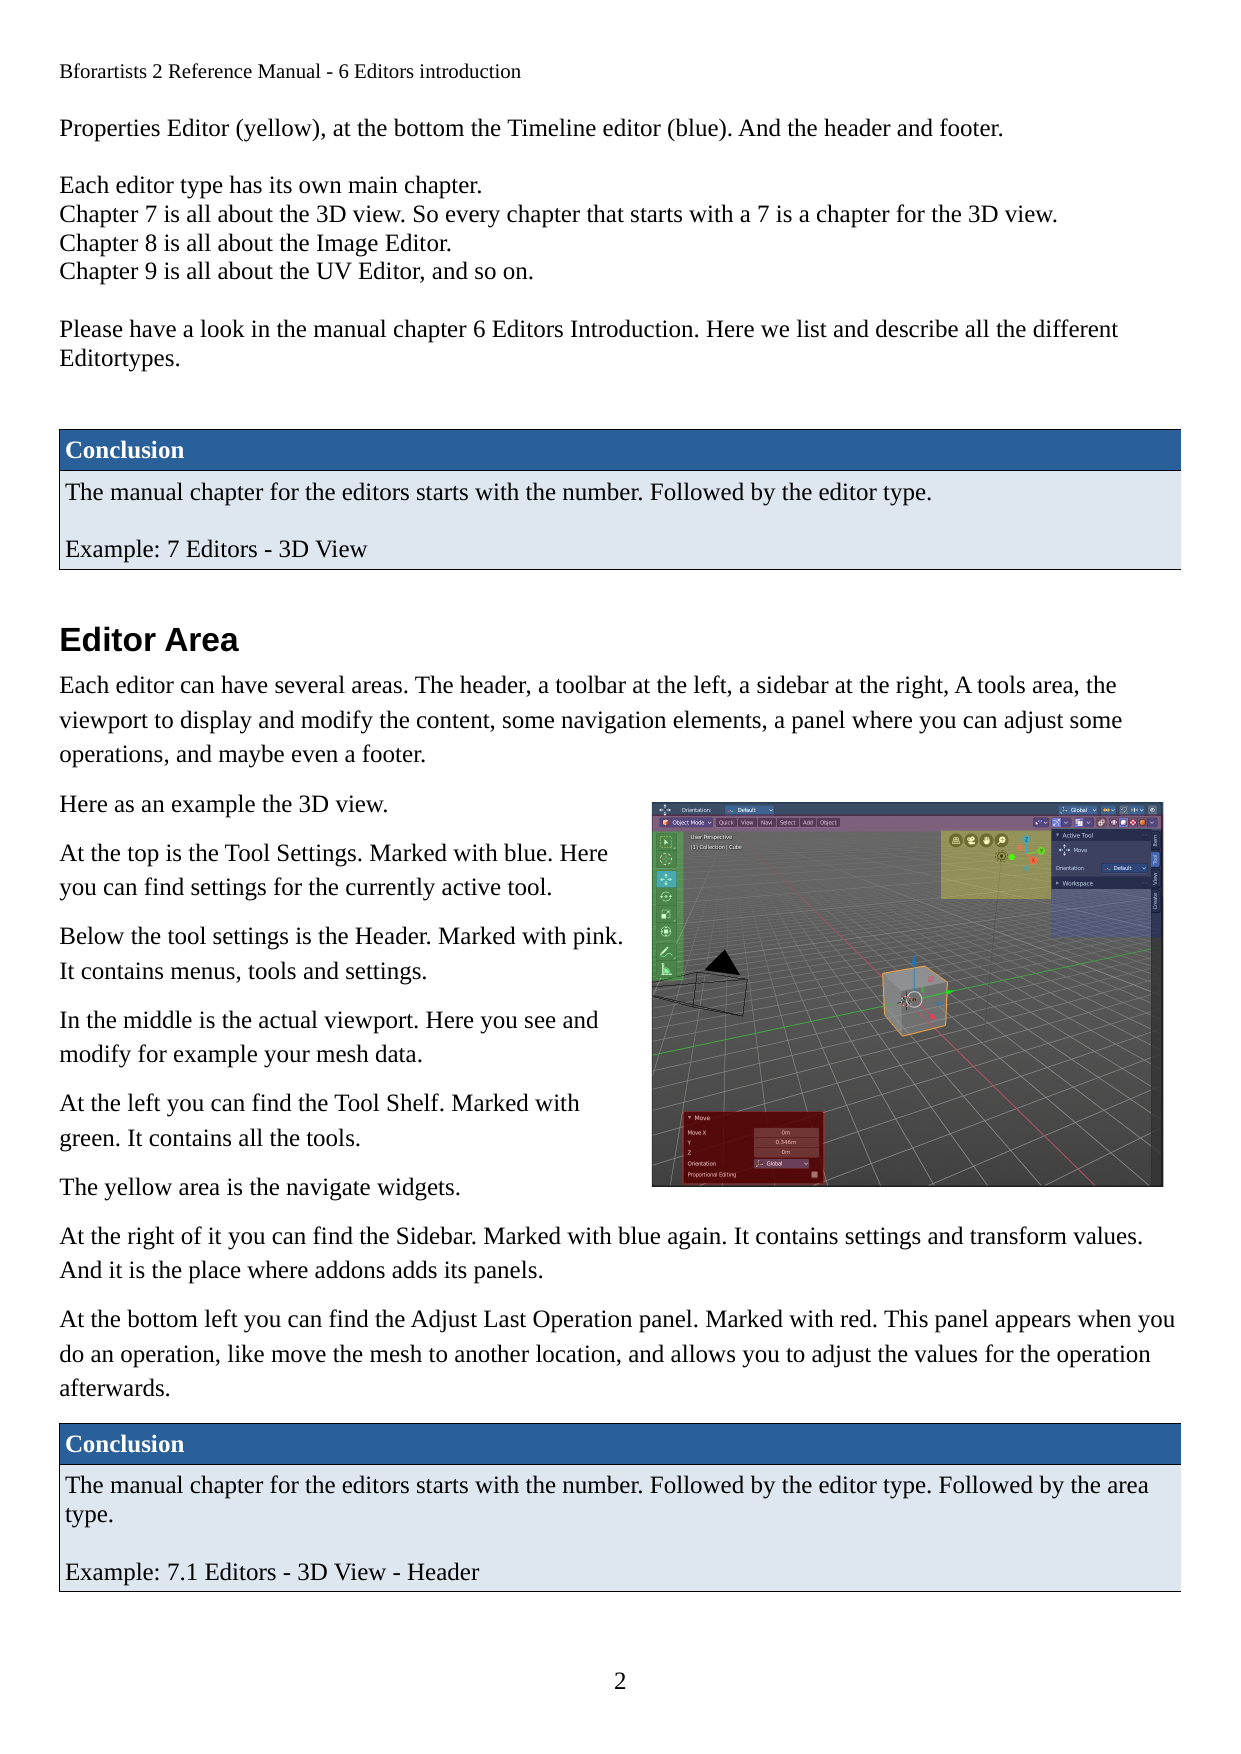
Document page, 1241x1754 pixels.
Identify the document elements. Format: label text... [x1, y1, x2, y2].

table_header Conclusion [60, 430, 1181, 470]
table_header Conclusion [60, 1424, 1181, 1464]
text At the top is the Tool Settings. Marked with blue. Here you can find settings for the currently active tool. [59, 838, 651, 901]
text Please have a look in the manual chapter 6 Editors Introduction. Here we list and describe all the different Editortypes. [59, 314, 1181, 371]
text Chapter 7 is all about the 3D view. So every chapter that starts with a 7 is a chapter for the 3D view. [59, 199, 1181, 228]
text The yellow area is the navigate widgets. [59, 1172, 1181, 1201]
text At the left you can find the Tool Shelf. Marked with green. It contains all the tools. [59, 1088, 651, 1152]
text Properties Editor (yellow), at the bottom the Timeline editor (blue). And the header and footer. [59, 113, 1181, 141]
text At the bottom left you can find the Adjust Last Operation panel. Marked with red. This panel appears when you do an operation, like move the mesh to another location, and allows you to adjust the values for the operation afterwards. [59, 1304, 1181, 1402]
table_cell The manual chapter for the editors starts with the number. Followed by the editor type. Example: 7 Editors - 3D View [60, 471, 1181, 569]
table_cell The manual chapter for the editors starts with the number. Followed by the editor type. Followed by the area type. Example: 7.1 Editors - 3D View - Header [60, 1465, 1181, 1591]
text Each editor type has its own main chapter. [59, 170, 1181, 199]
subtitle Editor Area [59, 619, 1181, 658]
text Chapter 9 is all about the UV Editor, and so on. [59, 256, 1181, 285]
text Here as an example the 3D view. [59, 789, 1181, 817]
text In the middle is the actual viewport. Here you see and modify for example your mesh data. [59, 1005, 651, 1068]
text Below the tool settings is the Header. Marked with pink. It contains menus, tools and settings. [59, 921, 651, 984]
text At the right of it you can find the Sidebar. Marked with blue again. It contains settings and transform values. And it is the place where addons adds its panels. [59, 1221, 1181, 1284]
text Chapter 8 is all about the Image Editor. [59, 228, 1181, 256]
text Each editor can have several areas. The header, a toolbar at the left, a sidebar at the right, A tools area, the viewport to display and modify the content, some navigation elements, a panel where you can adjust some operations, and maybe even a footer. [59, 671, 1181, 768]
